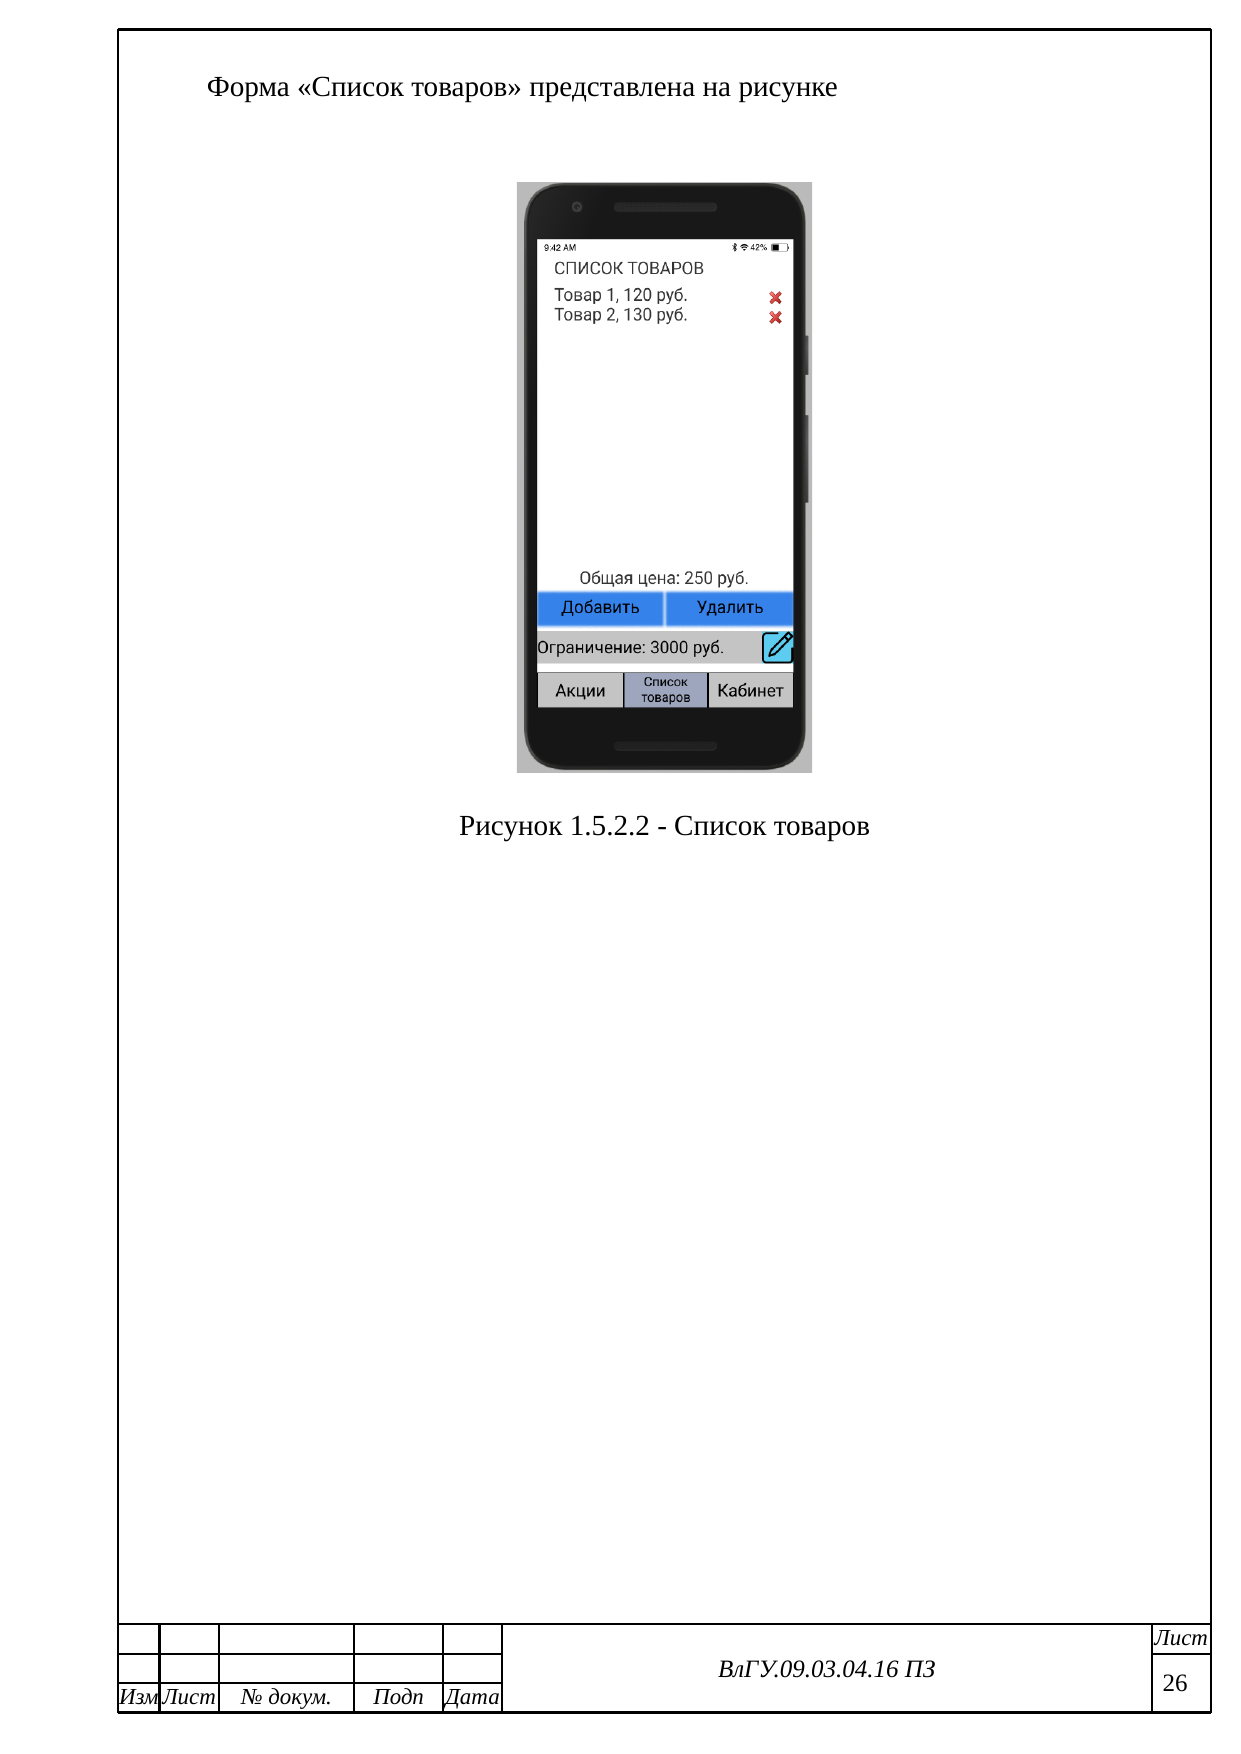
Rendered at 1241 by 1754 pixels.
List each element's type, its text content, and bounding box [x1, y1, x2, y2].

picture [516, 182, 813, 773]
text Рисунок 1.5.2.2 - Список товаров [163, 808, 1166, 842]
text Форма «Список товаров» представлена на рисунке [136, 69, 1193, 102]
